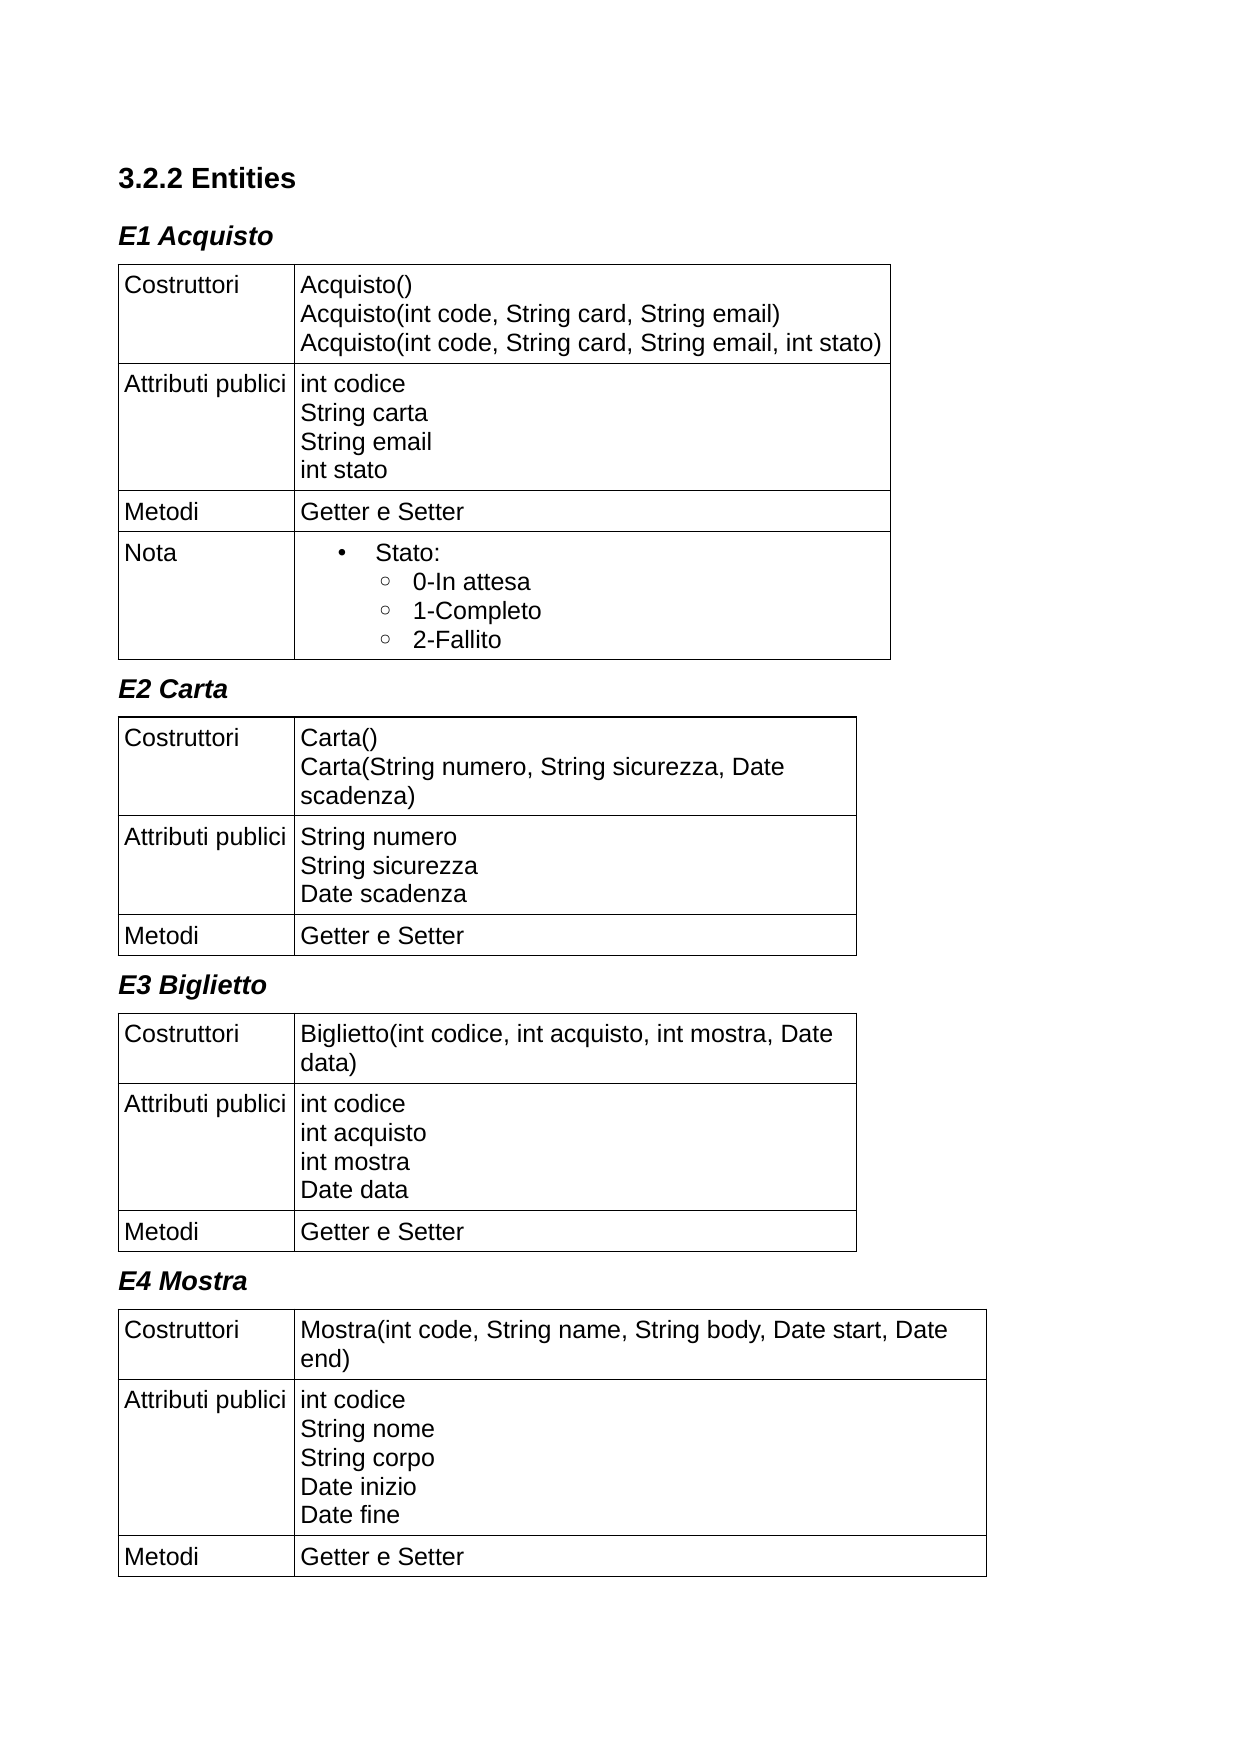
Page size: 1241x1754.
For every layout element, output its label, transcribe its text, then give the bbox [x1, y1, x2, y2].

table_cell Getter e Setter [295, 1536, 986, 1576]
table_header Biglietto(int codice, int acquisto, int mostra, Date data) [295, 1014, 856, 1082]
table_header Mostra(int code, String name, String body, Date start, Date end) [295, 1310, 986, 1378]
subtitle E2 Carta [118, 673, 1122, 704]
table_cell Attributi publici [119, 364, 294, 490]
table_cell int codice String nome String corpo Date inizio Date fine [295, 1380, 986, 1535]
table_header Costruttori [119, 1310, 294, 1378]
table_cell Metodi [119, 1211, 294, 1251]
subtitle E4 Mostra [118, 1265, 1122, 1296]
table_cell int codice int acquisto int mostra Date data [295, 1084, 856, 1210]
subtitle 3.2.2 Entities [118, 161, 1122, 195]
table_header Acquisto() Acquisto(int code, String card, String email) Acquisto(int code, String card, String email, int stato) [295, 265, 890, 362]
table_cell Getter e Setter [295, 915, 856, 955]
subtitle E3 Biglietto [118, 969, 1122, 1000]
table_cell int codice String carta String email int stato [295, 364, 890, 490]
table_cell Metodi [119, 491, 294, 531]
table_cell Metodi [119, 915, 294, 955]
table_header Costruttori [119, 718, 294, 815]
table_cell Attributi publici [119, 816, 294, 914]
table_cell Nota [119, 532, 294, 659]
table_cell Getter e Setter [295, 491, 890, 531]
table_header Costruttori [119, 265, 294, 362]
table_cell Metodi [119, 1536, 294, 1576]
table_cell Stato: 0-In attesa 1-Completo 2-Fallito [295, 532, 890, 659]
table_header Costruttori [119, 1014, 294, 1082]
subtitle E1 Acquisto [118, 220, 1122, 251]
table_cell Attributi publici [119, 1084, 294, 1210]
table_header Carta() Carta(String numero, String sicurezza, Date scadenza) [295, 718, 856, 815]
table_cell String numero String sicurezza Date scadenza [295, 816, 856, 914]
table_cell Getter e Setter [295, 1211, 856, 1251]
table_cell Attributi publici [119, 1380, 294, 1535]
